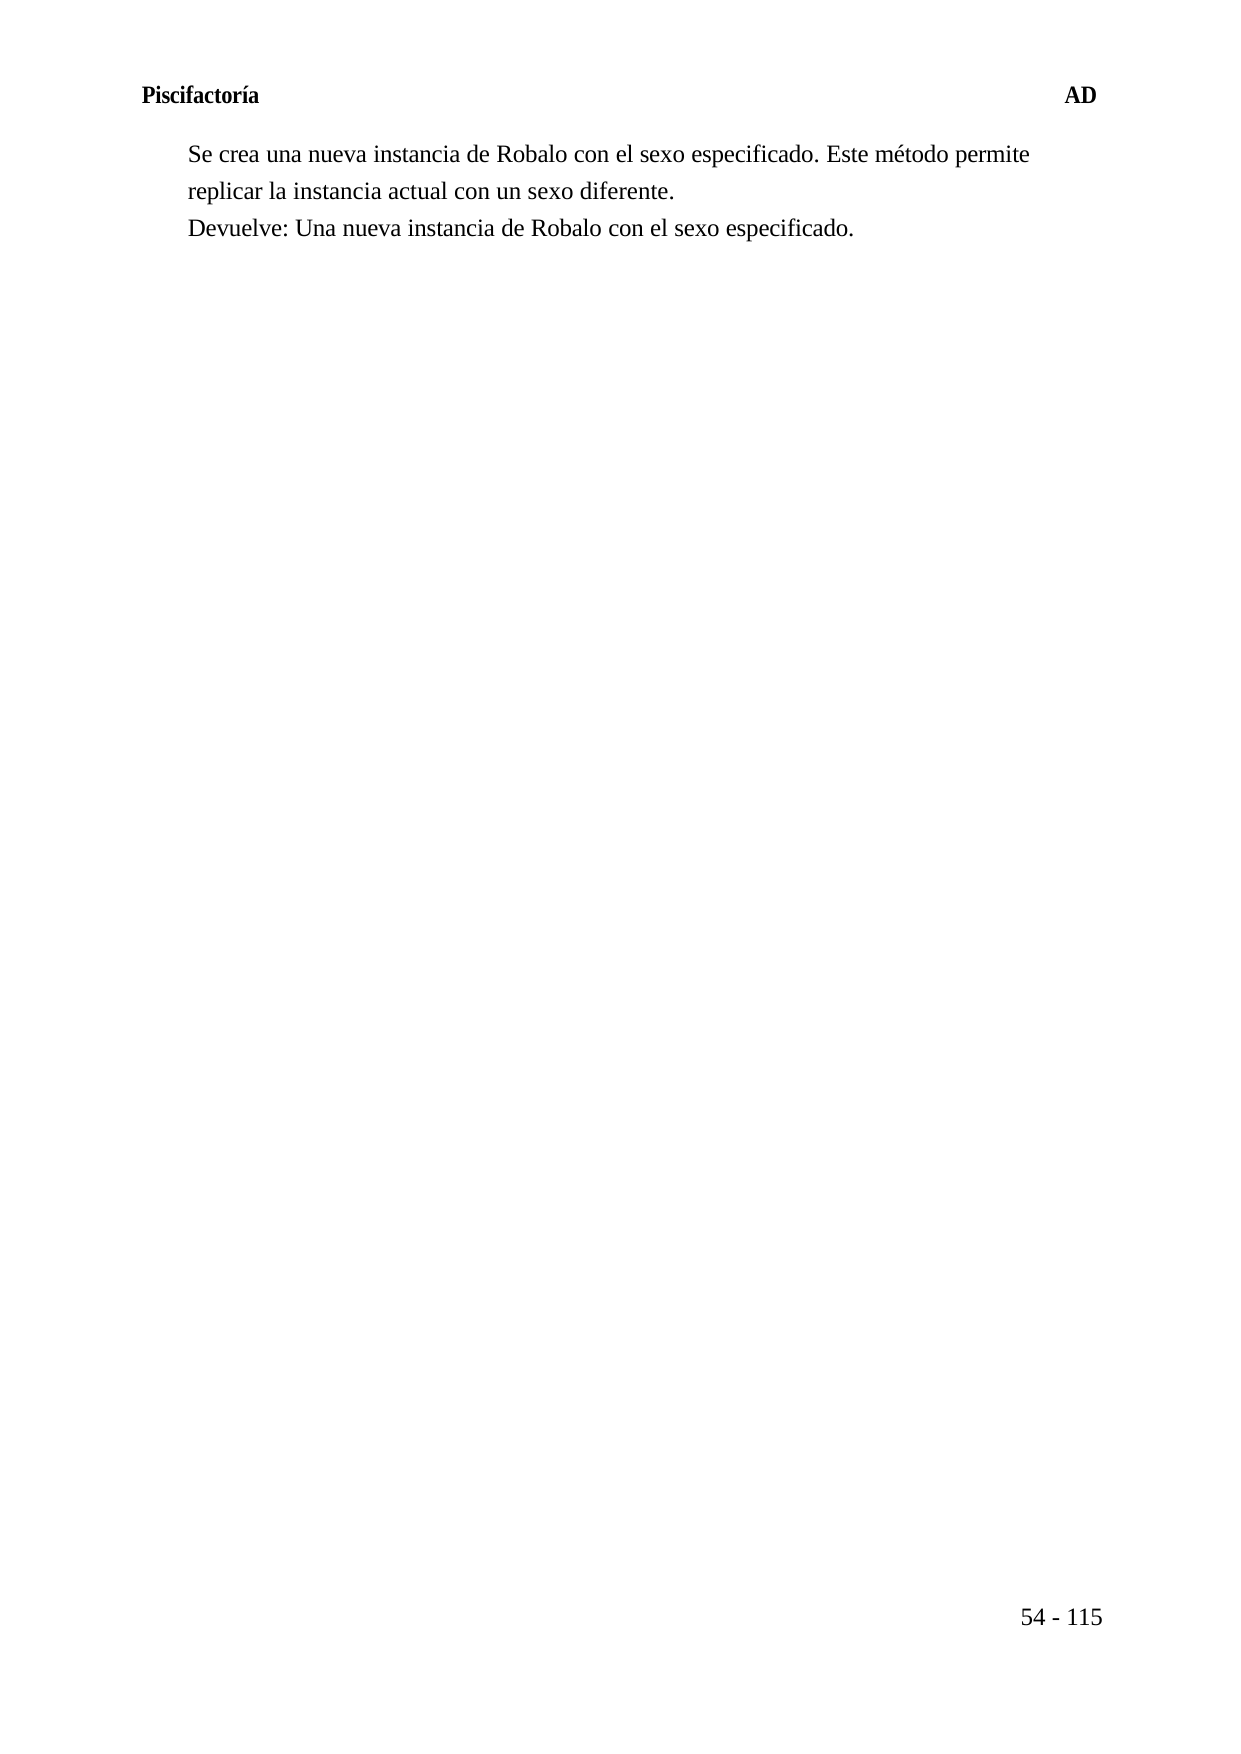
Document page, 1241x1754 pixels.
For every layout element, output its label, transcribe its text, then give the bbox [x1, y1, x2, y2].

text Se crea una nueva instancia de Robalo con el sexo especificado. Este método permite replicar la instancia actual con un sexo diferente. [188, 139, 1086, 205]
text Devuelve: Una nueva instancia de Robalo con el sexo especificado. [188, 213, 1103, 242]
